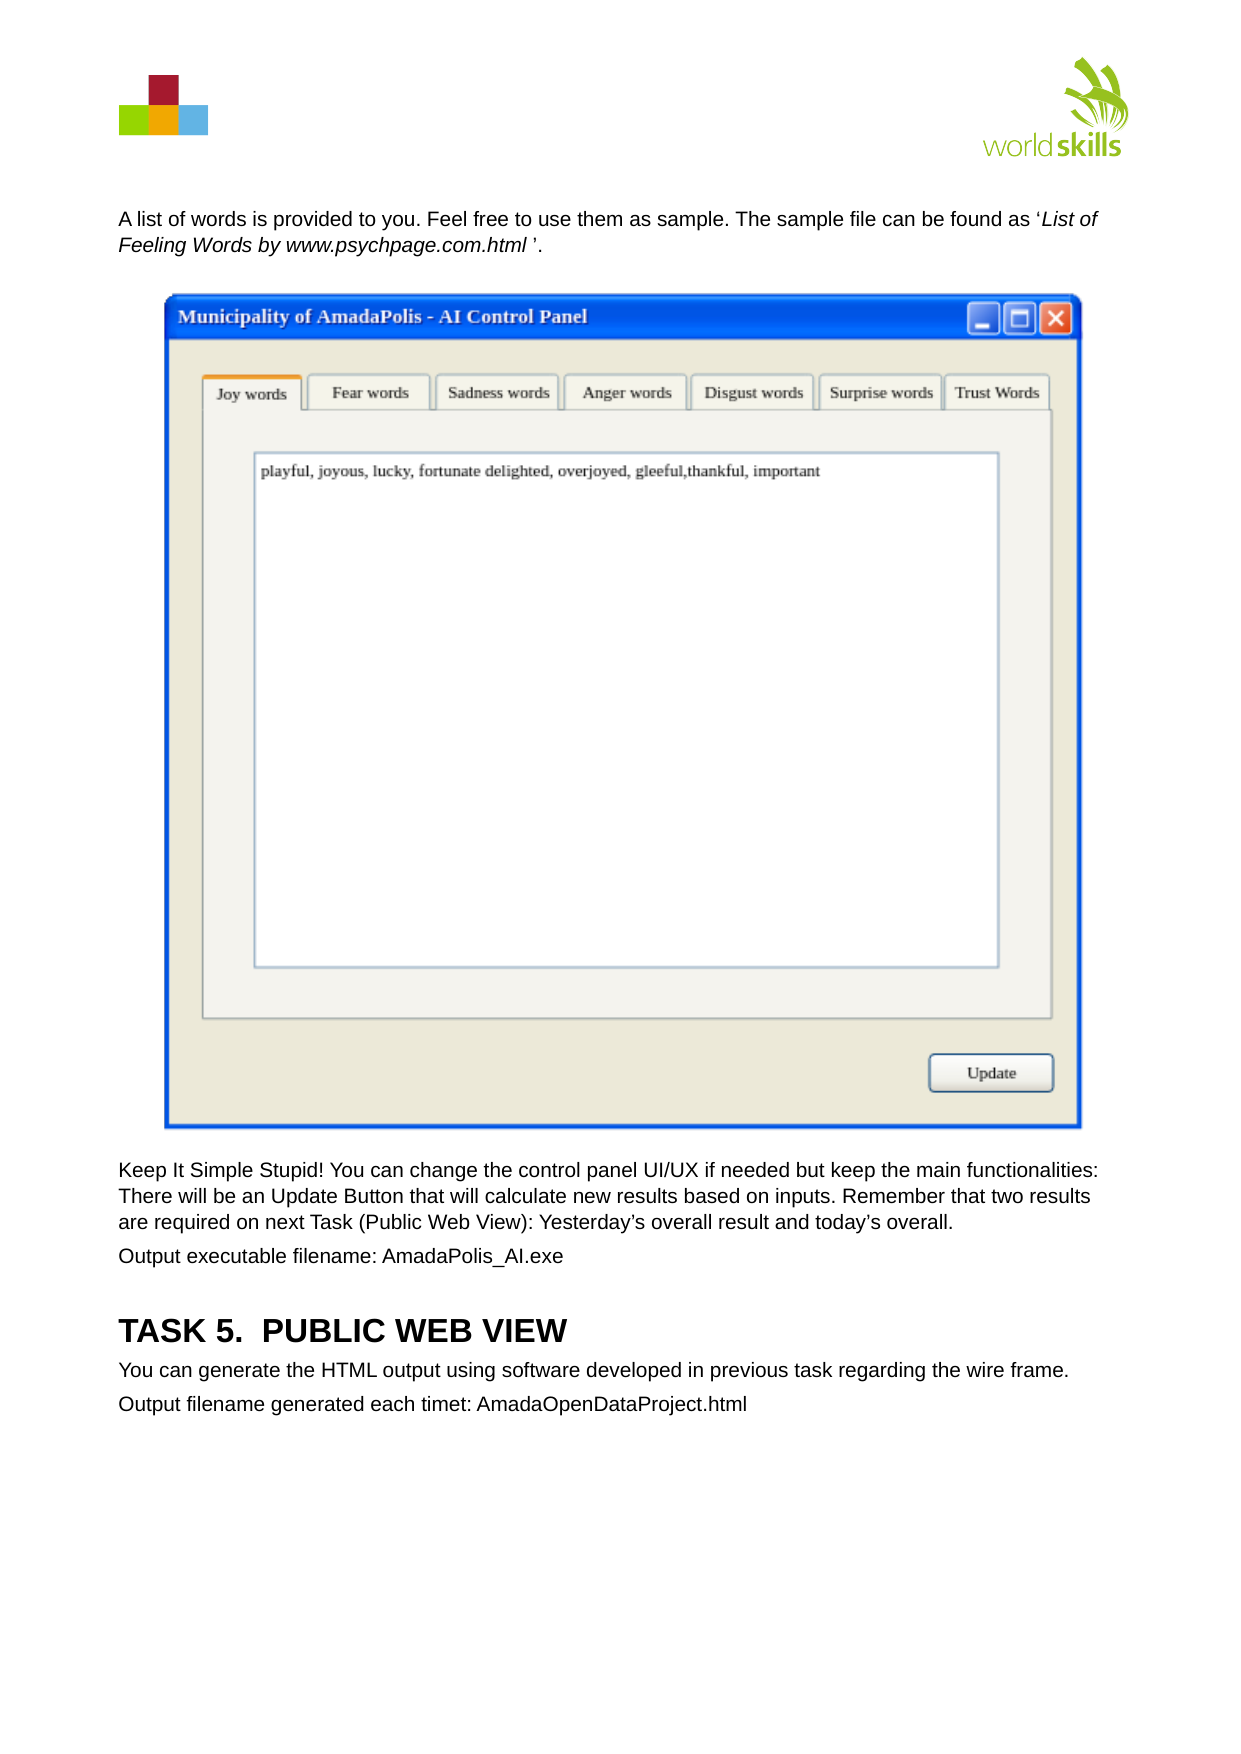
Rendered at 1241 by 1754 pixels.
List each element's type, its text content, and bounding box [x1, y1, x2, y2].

subtitle Task 5. Public Web View [118, 1311, 1122, 1350]
text Keep It Simple Stupid! You can change the control panel UI/UX if needed but keep the main functionalities: There will be an Update Button that will calculate new results based on inputs. Remember that two results are required on next Task (Public Web View): Yesterday’s overall result and today’s overall. [118, 267, 1122, 1233]
text Output filename generated each timet: AmadaOpenDataProject.html [118, 1392, 1122, 1416]
picture [118, 59, 209, 152]
text You can generate the HTML output using software developed in previous task regarding the wire frame. [118, 1358, 1122, 1382]
text A list of words is provided to you. Feel free to use them as sample. The sample file can be found as ‘List of Feeling Words by www.psychpage.com.html ’. [118, 207, 1122, 257]
picture [967, 40, 1145, 172]
text Output executable filename: AmadaPolis_AI.exe [118, 1244, 1122, 1268]
picture [149, 281, 1091, 1146]
